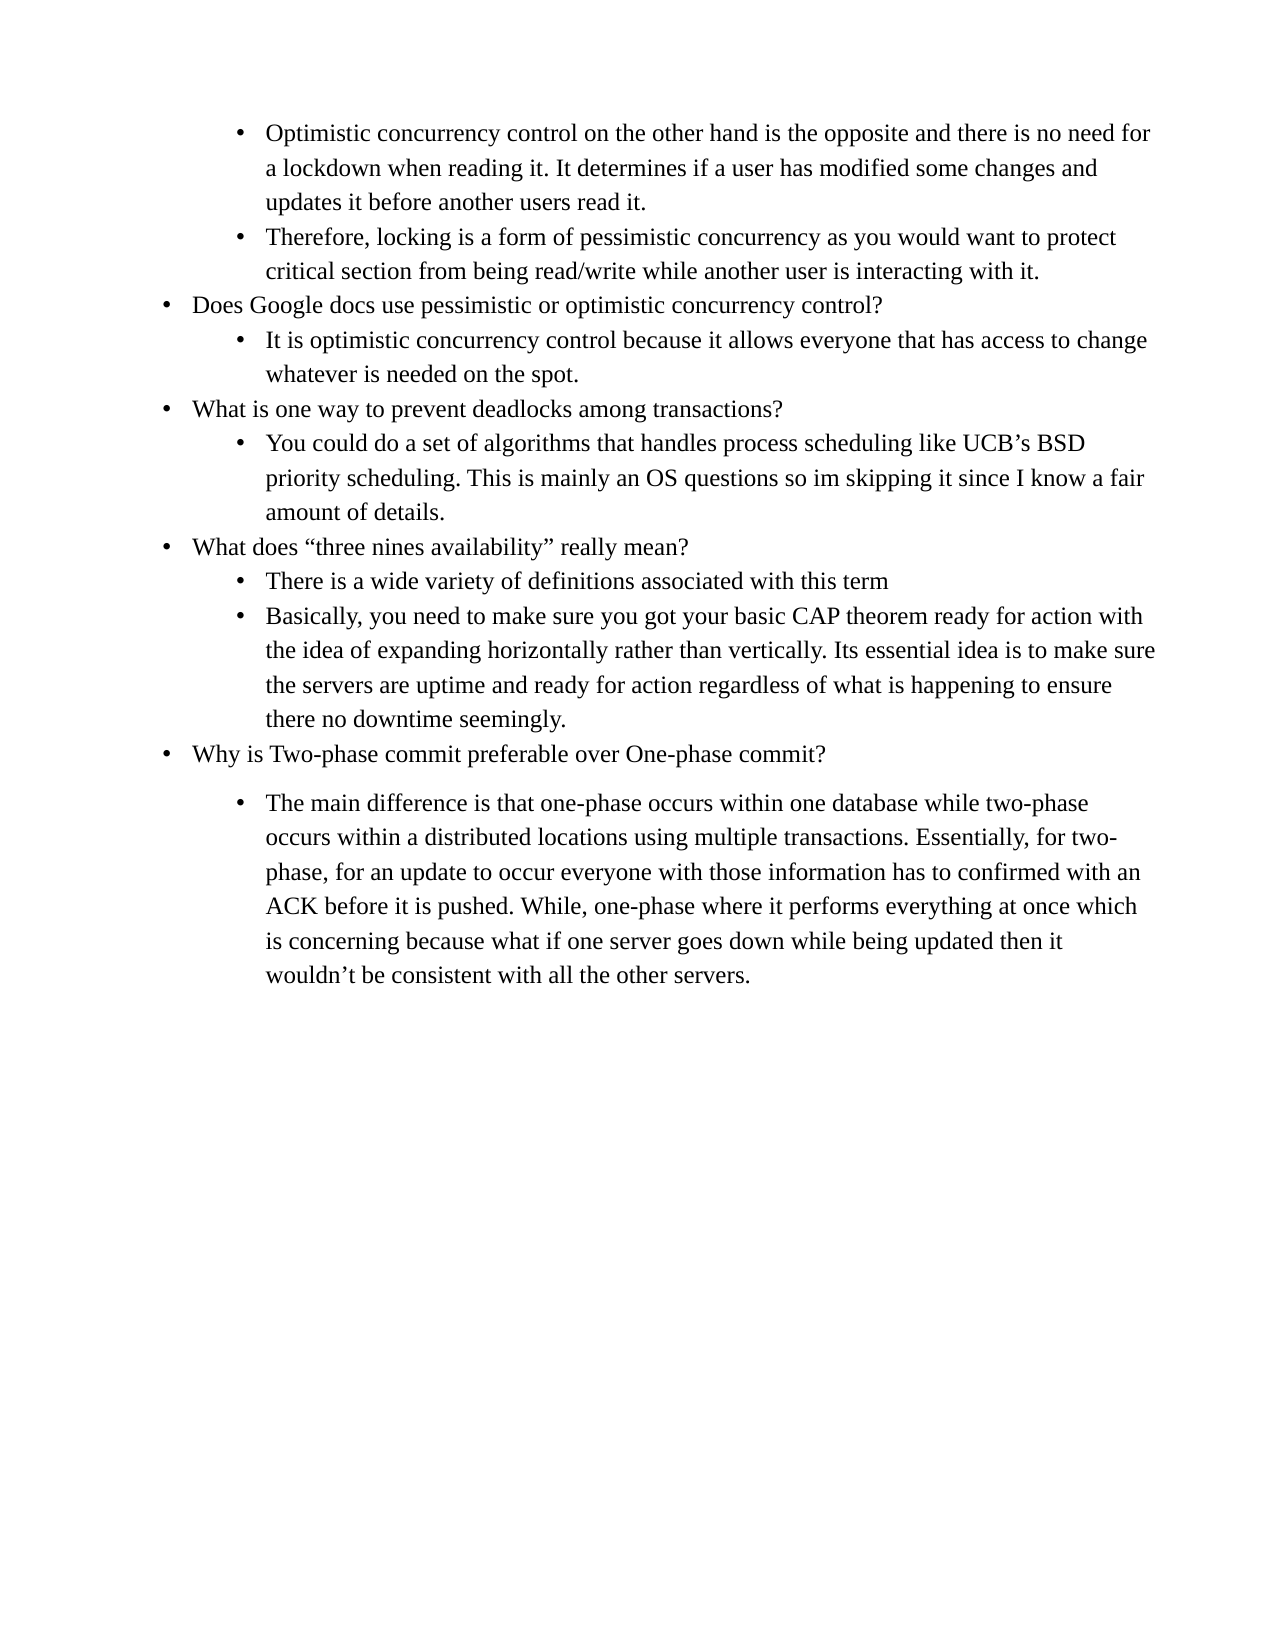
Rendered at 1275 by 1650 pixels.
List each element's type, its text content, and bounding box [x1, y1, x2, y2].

list Optimistic concurrency control on the other hand is the opposite and there is no need for a lockdown when reading it. It determines if a user has modified some changes and updates it before another users read it. [236, 118, 1157, 216]
list It is optimistic concurrency control because it allows everyone that has access to change whatever is needed on the spot. [236, 325, 1157, 388]
list Why is Two-phase commit preferable over One-phase commit? [162, 739, 1157, 767]
list You could do a set of algorithms that handles process scheduling like UCB’s BSD priority scheduling. This is mainly an OS questions so im skipping it since I know a fair amount of details. [236, 428, 1157, 526]
list There is a wide variety of definitions associated with this term [236, 566, 1157, 595]
list Does Google docs use pessimistic or optimistic concurrency control? [162, 291, 1157, 319]
list What is one way to prevent deadlocks among transactions? [162, 394, 1157, 423]
list Basically, you need to make sure you got your basic CAP theorem ready for action with the idea of expanding horizontally rather than vertically. Its essential idea is to make sure the servers are uptime and ready for action regardless of what is happening to ensure there no downtime seemingly. [236, 601, 1157, 733]
list Therefore, locking is a form of pessimistic concurrency as you would want to protect critical section from being read/write while another user is interacting with it. [236, 222, 1157, 285]
list What does “three nines availability” really mean? [162, 532, 1157, 561]
list The main difference is that one-phase occurs within one database while two-phase occurs within a distributed locations using multiple transactions. Essentially, for two-phase, for an update to occur everyone with those information has to confirmed with an ACK before it is pushed. While, one-phase where it performs everything at once which is concerning because what if one server goes down while being updated then it wouldn’t be consistent with all the other servers. [236, 788, 1157, 989]
